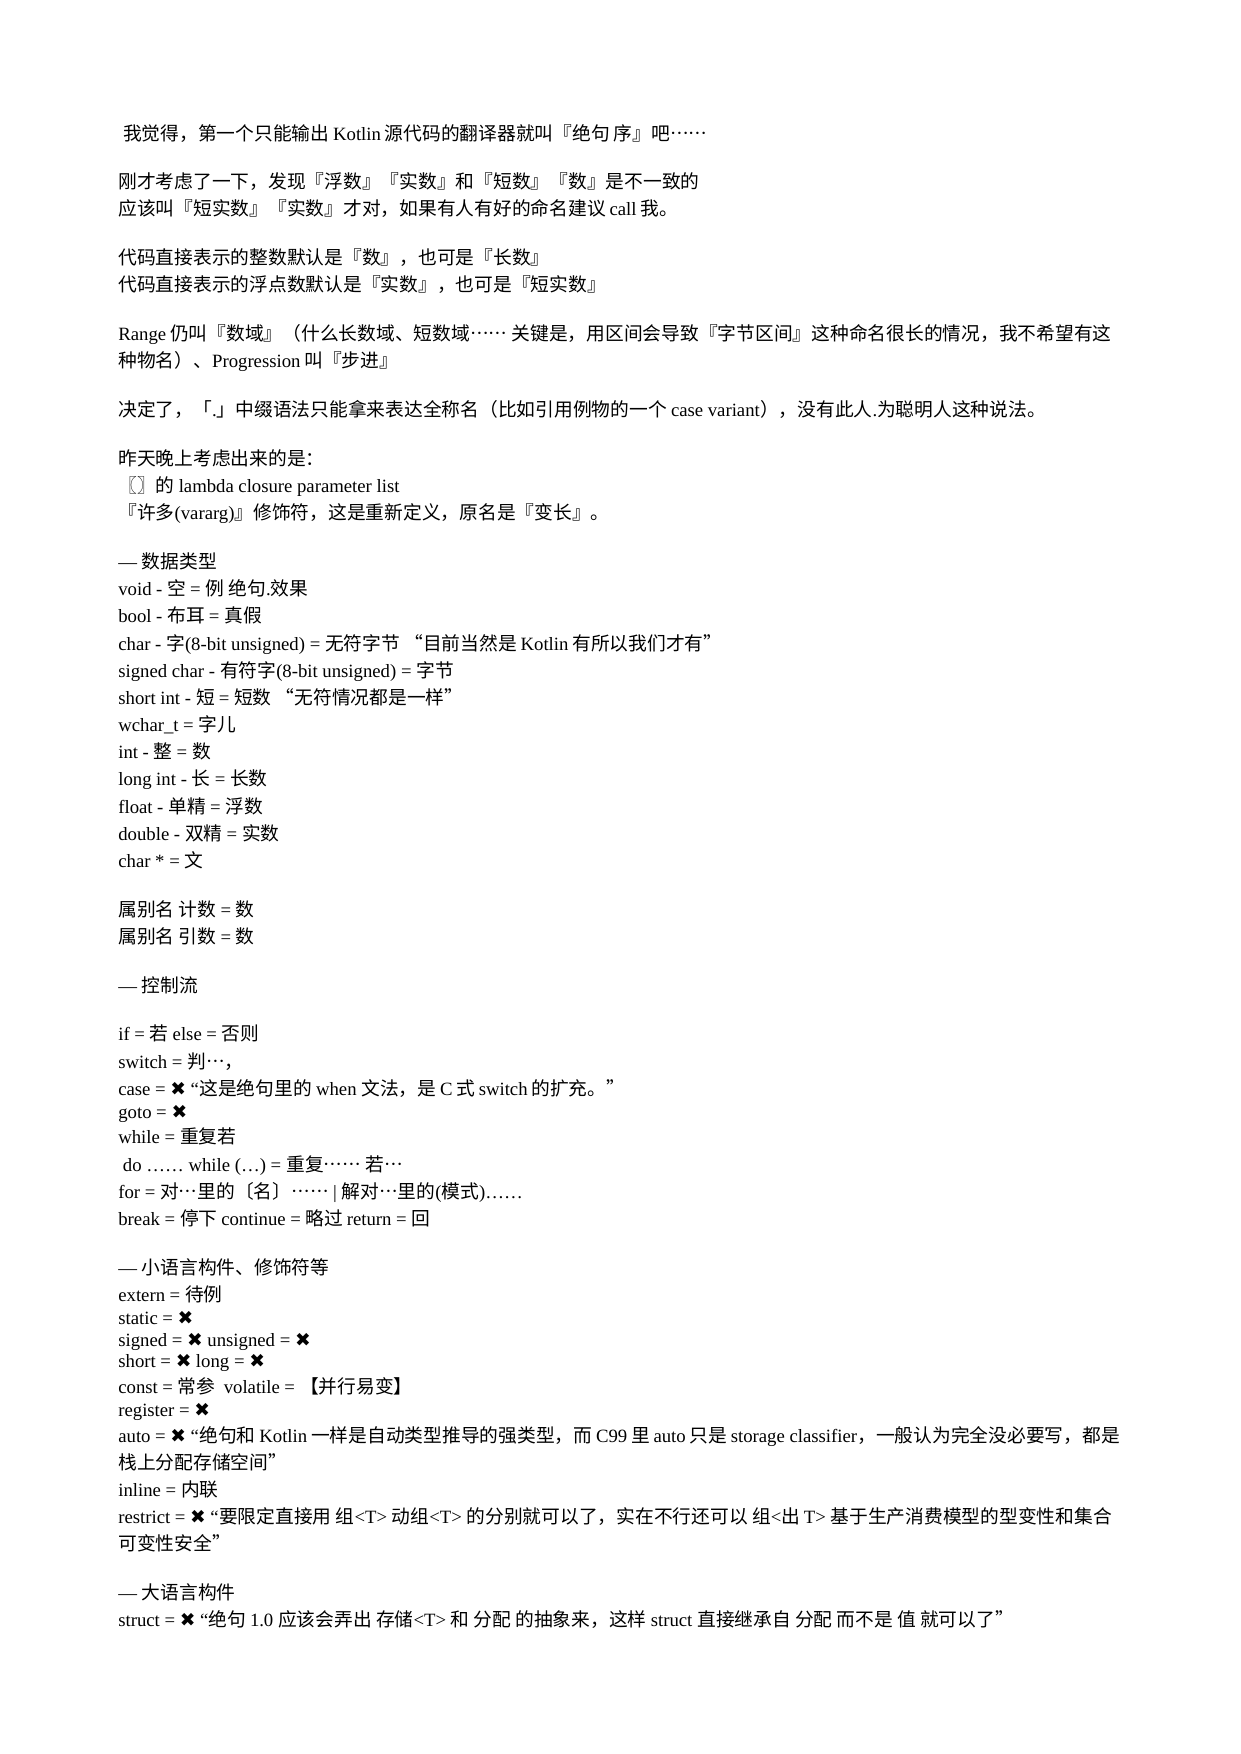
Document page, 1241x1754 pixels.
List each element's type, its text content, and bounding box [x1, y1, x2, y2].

text long int - 长 = 长数 [118, 764, 1122, 791]
text register = ✖️ [118, 1399, 1122, 1420]
text bool - 布耳 = 真假 [118, 601, 1122, 628]
text const = 常参 volatile = 【并行易变】 [118, 1372, 1122, 1399]
text signed char - 有符字(8-bit unsigned) = 字节 [118, 655, 1122, 682]
text 决定了，「.」中缀语法只能拿来表达全称名（比如引用例物的一个 case variant），没有此人.为聪明人这种说法。 [118, 395, 1122, 422]
text 属别名 引数 = 数 [118, 922, 1122, 949]
text char - 字(8-bit unsigned) = 无符字节 “目前当然是Kotlin有所以我们才有” [118, 628, 1122, 655]
text static = ✖️ [118, 1307, 1122, 1328]
text signed = ✖️ unsigned = ✖️ [118, 1328, 1122, 1350]
text double - 双精 = 实数 [118, 818, 1122, 846]
text goto = ✖️ [118, 1101, 1122, 1122]
text 『许多(vararg)』修饰符，这是重新定义，原名是『变长』。 [118, 498, 1122, 525]
text — 大语言构件 [118, 1578, 1122, 1605]
text short = ✖️ long = ✖️ [118, 1350, 1122, 1372]
text 昨天晚上考虑出来的是： [118, 443, 1122, 471]
text — 数据类型 [118, 547, 1122, 574]
text if = 若 else = 否则 [118, 1019, 1122, 1046]
text extern = 待例 [118, 1280, 1122, 1307]
text while = 重复若 [118, 1122, 1122, 1149]
text float - 单精 = 浮数 [118, 791, 1122, 818]
text 刚才考虑了一下，发现『浮数』『实数』和『短数』『数』是不一致的 [118, 167, 1122, 194]
text for = 对…里的〔名〕…… | 解对…里的(模式)…… [118, 1177, 1122, 1204]
text char * = 文 [118, 846, 1122, 873]
text 代码直接表示的整数默认是『数』，也可是『长数』 [118, 243, 1122, 270]
text short int - 短 = 短数 “无符情况都是一样” [118, 682, 1122, 710]
text wchar_t = 字儿 [118, 710, 1122, 737]
text do …… while (…) = 重复…… 若… [118, 1149, 1122, 1177]
text 属别名 计数 = 数 [118, 894, 1122, 922]
text int - 整 = 数 [118, 737, 1122, 764]
text 代码直接表示的浮点数默认是『实数』，也可是『短实数』 [118, 270, 1122, 297]
text Range仍叫『数域』（什么长数域、短数域…… 关键是，用区间会导致『字节区间』这种命名很长的情况，我不希望有这种物名）、Progression叫『步进』 [118, 319, 1122, 373]
text break = 停下continue = 略过return = 回 [118, 1204, 1122, 1231]
text inline = 内联 [118, 1475, 1122, 1502]
text switch = 判…， [118, 1046, 1122, 1073]
text void - 空 = 例 绝句.效果 [118, 574, 1122, 601]
text auto = ✖️ “绝句和Kotlin一样是自动类型推导的强类型，而C99里auto只是storage classifier，一般认为完全没必要写，都是栈上分配存储空间” [118, 1420, 1122, 1475]
text struct = ✖️ “绝句1.0 应该会弄出 存储<T> 和 分配 的抽象来，这样 struct 直接继承自 分配 而不是 值 就可以了” [118, 1605, 1122, 1632]
text — 控制流 [118, 970, 1122, 997]
text 〖〗的 lambda closure parameter list [118, 471, 1122, 498]
text restrict = ✖️ “要限定直接用 组<T> 动组<T> 的分别就可以了，实在不行还可以 组<出T> 基于生产消费模型的型变性和集合可变性安全” [118, 1502, 1122, 1556]
text case = ✖️ “这是绝句里的 when 文法，是C式switch的扩充。” [118, 1073, 1122, 1101]
text — 小语言构件、修饰符等 [118, 1252, 1122, 1280]
text 应该叫『短实数』『实数』才对，如果有人有好的命名建议call我。 [118, 194, 1122, 221]
text 我觉得，第一个只能输出Kotlin源代码的翻译器就叫『绝句 序』吧…… [118, 118, 1122, 145]
